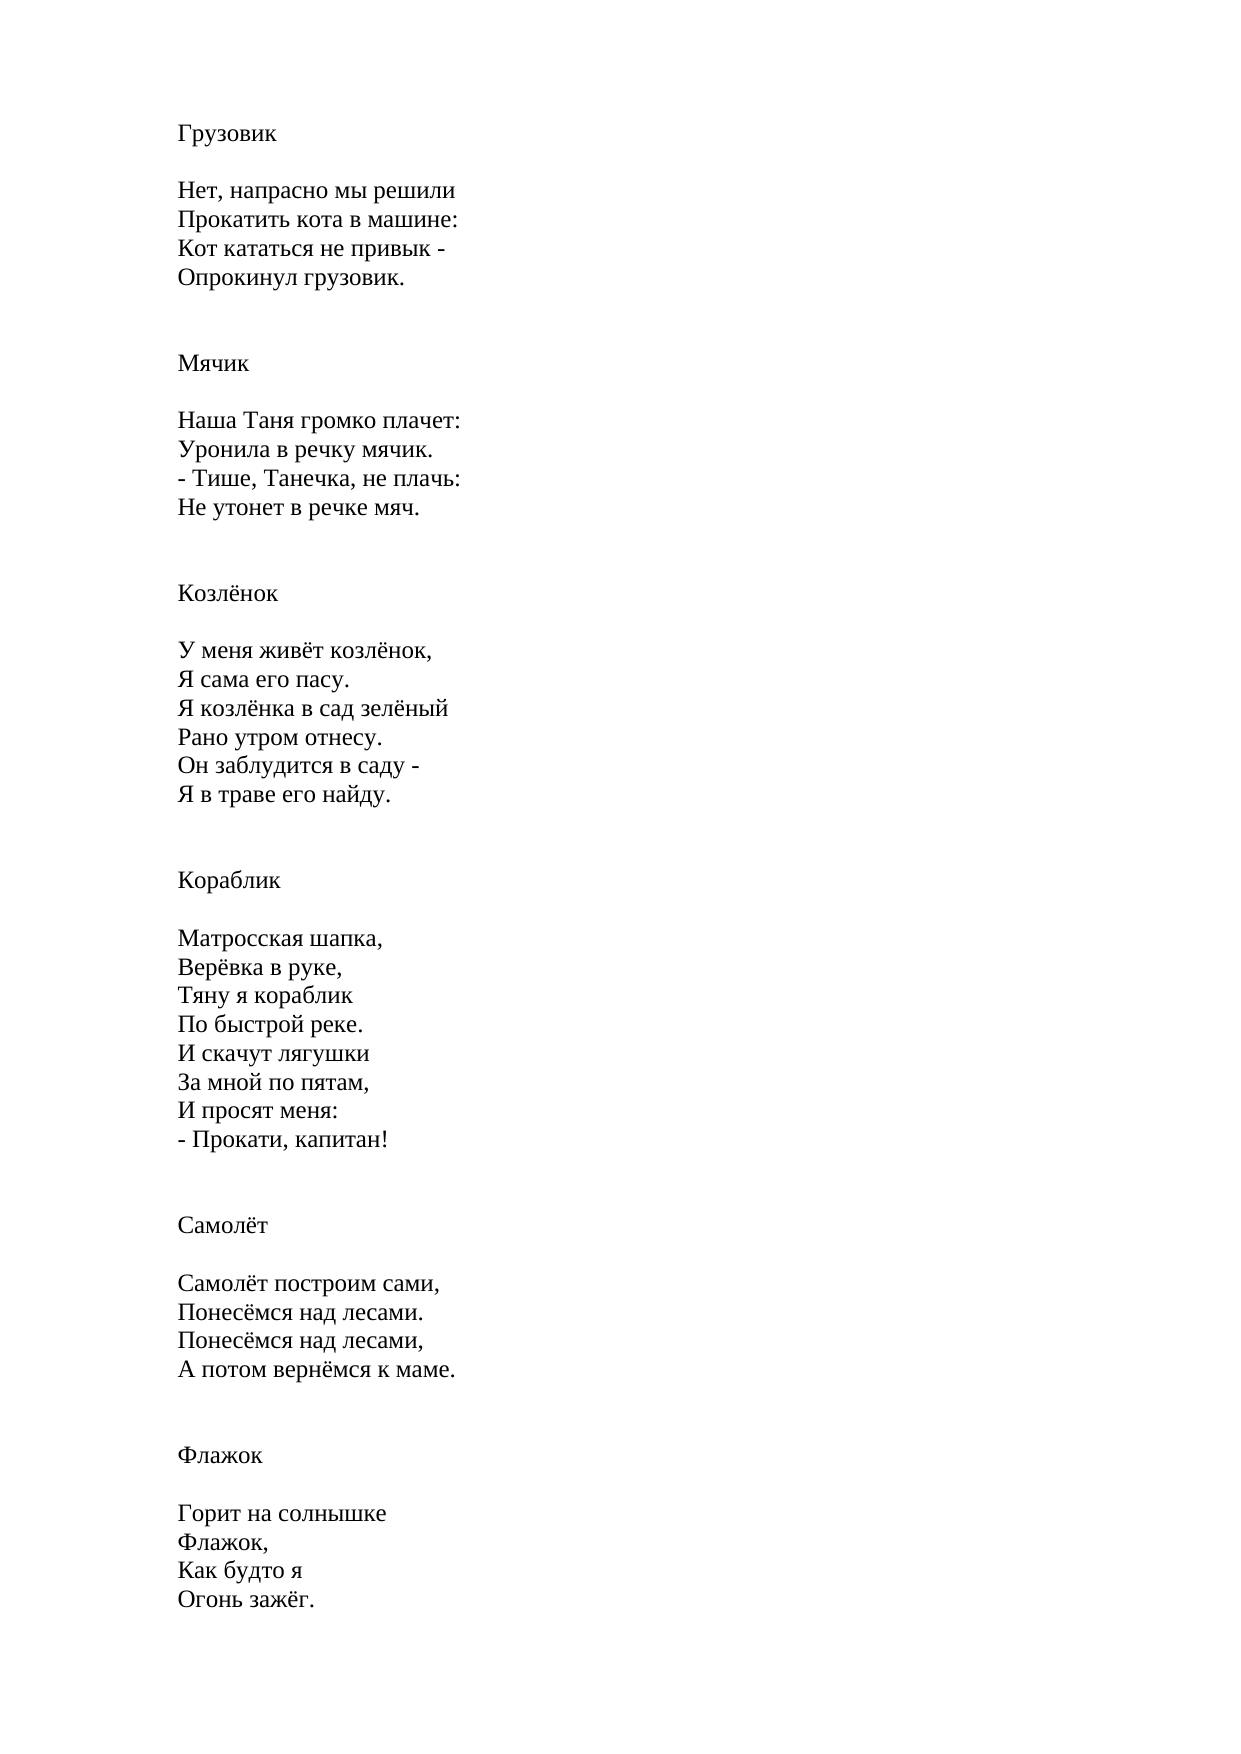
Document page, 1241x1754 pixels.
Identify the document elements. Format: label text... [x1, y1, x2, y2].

text Грузовик Нет, напрасно мы решили Прокатить кота в машине: Кот кататься не привык - Опрокинул грузовик. Мячик Наша Таня громко плачет: Уронила в речку мячик. - Тише, Танечка, не плачь: Не утонет в речке мяч. Козлёнок У меня живёт козлёнок, Я сама его пасу. Я козлёнка в сад зелёный Рано утром отнесу. Он заблудится в саду - Я в траве его найду. Кораблик Матросская шапка, Верёвка в руке, Тяну я кораблик По быстрой реке. И скачут лягушки За мной по пятам, И просят меня: - Прокати, капитан! Самолёт Самолёт построим сами, Понесёмся над лесами. Понесёмся над лесами, А потом вернёмся к маме. Флажок Горит на солнышке Флажок, Как будто я Огонь зажёг. [177, 118, 1152, 1613]
